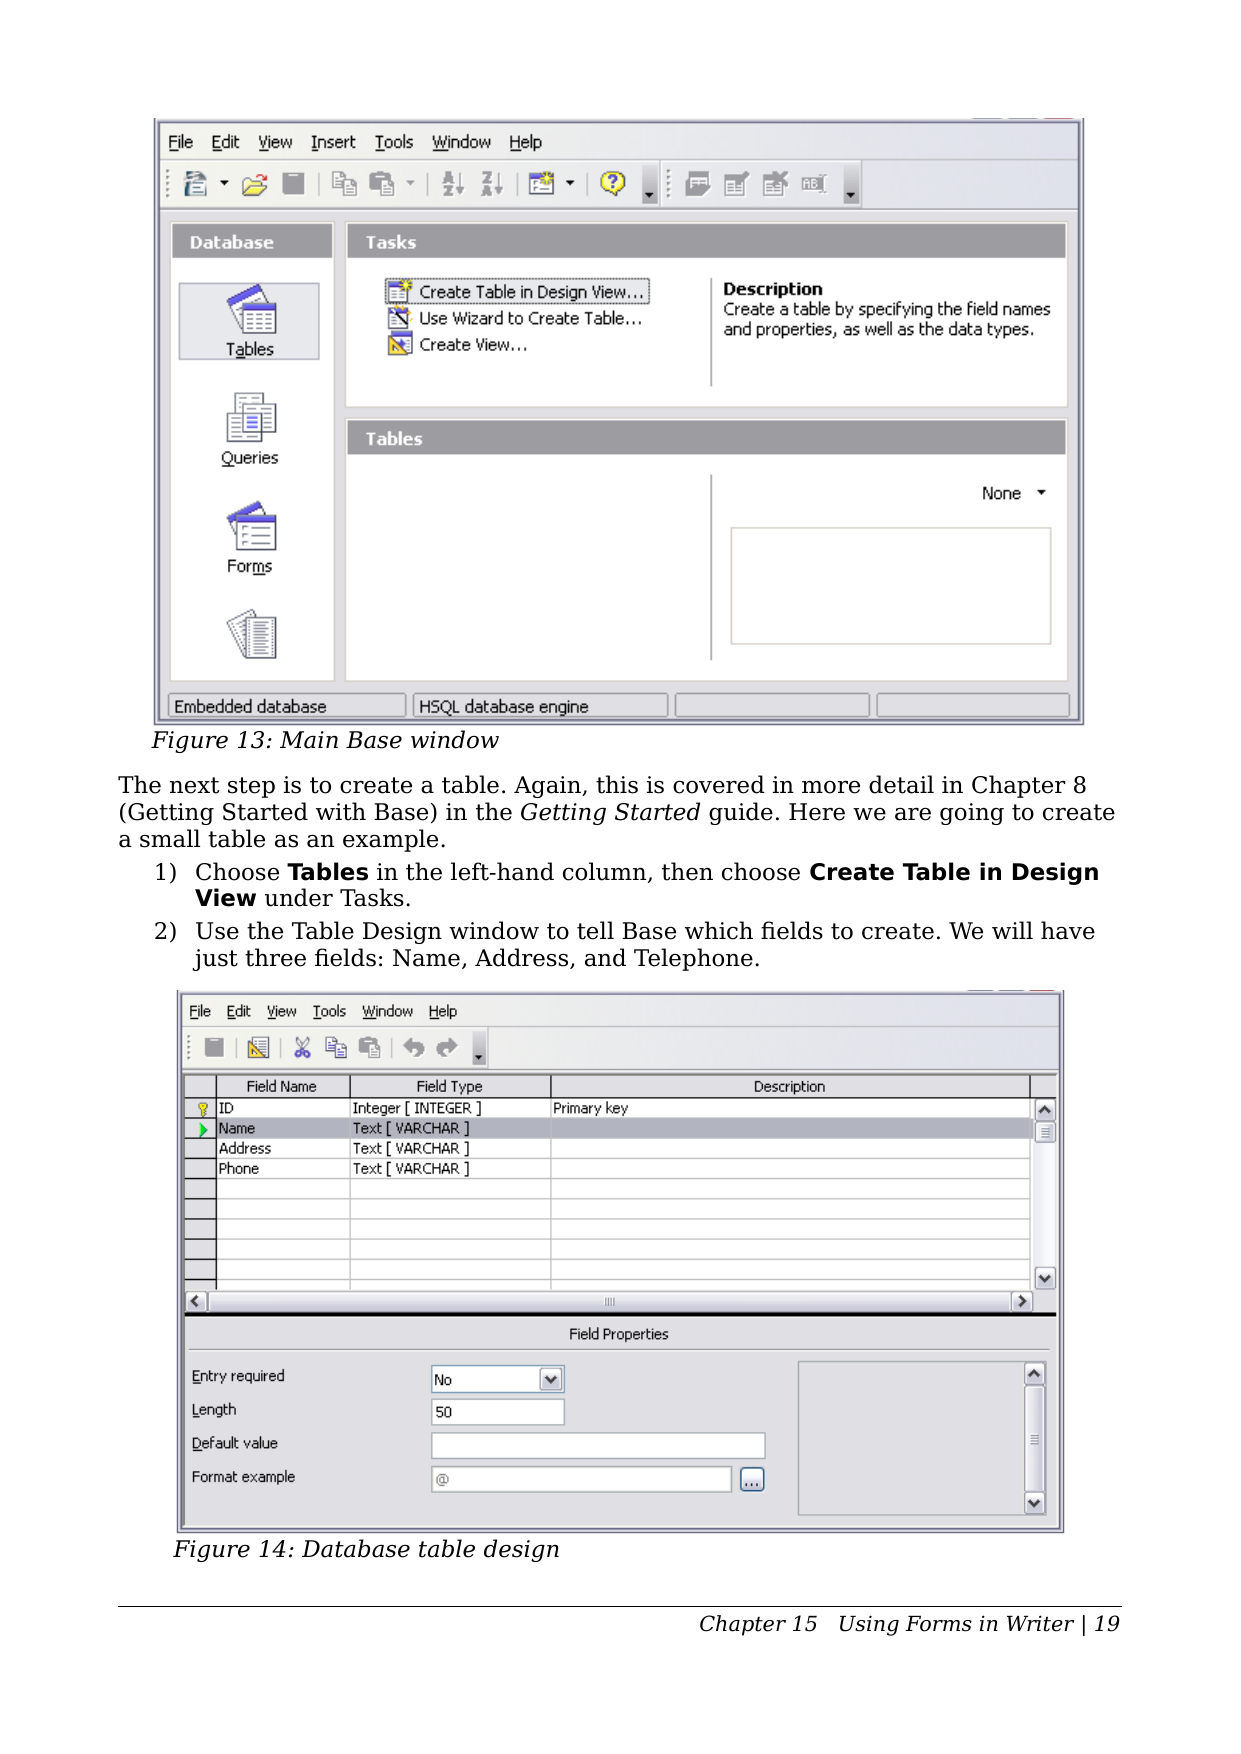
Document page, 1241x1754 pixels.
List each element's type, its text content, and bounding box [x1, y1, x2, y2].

list Use the Table Design window to tell Base which fields to create. We will have just three fields: Name, Address, and Telephone. [177, 918, 1122, 972]
picture [173, 990, 1067, 1536]
text Figure 13: Main Base window [152, 727, 1089, 754]
list The next step is to create a table. Again, this is covered in more detail in Chapter 8 (Getting Started with Base) in the Getting Started guide. Here we are going to create a small table as an example. [118, 772, 1122, 852]
list Choose Tables in the left-hand column, then choose Create Table in Design View under Tasks. [177, 859, 1122, 912]
picture [151, 118, 1089, 727]
text Figure 14: Database table design [173, 1536, 1067, 1562]
